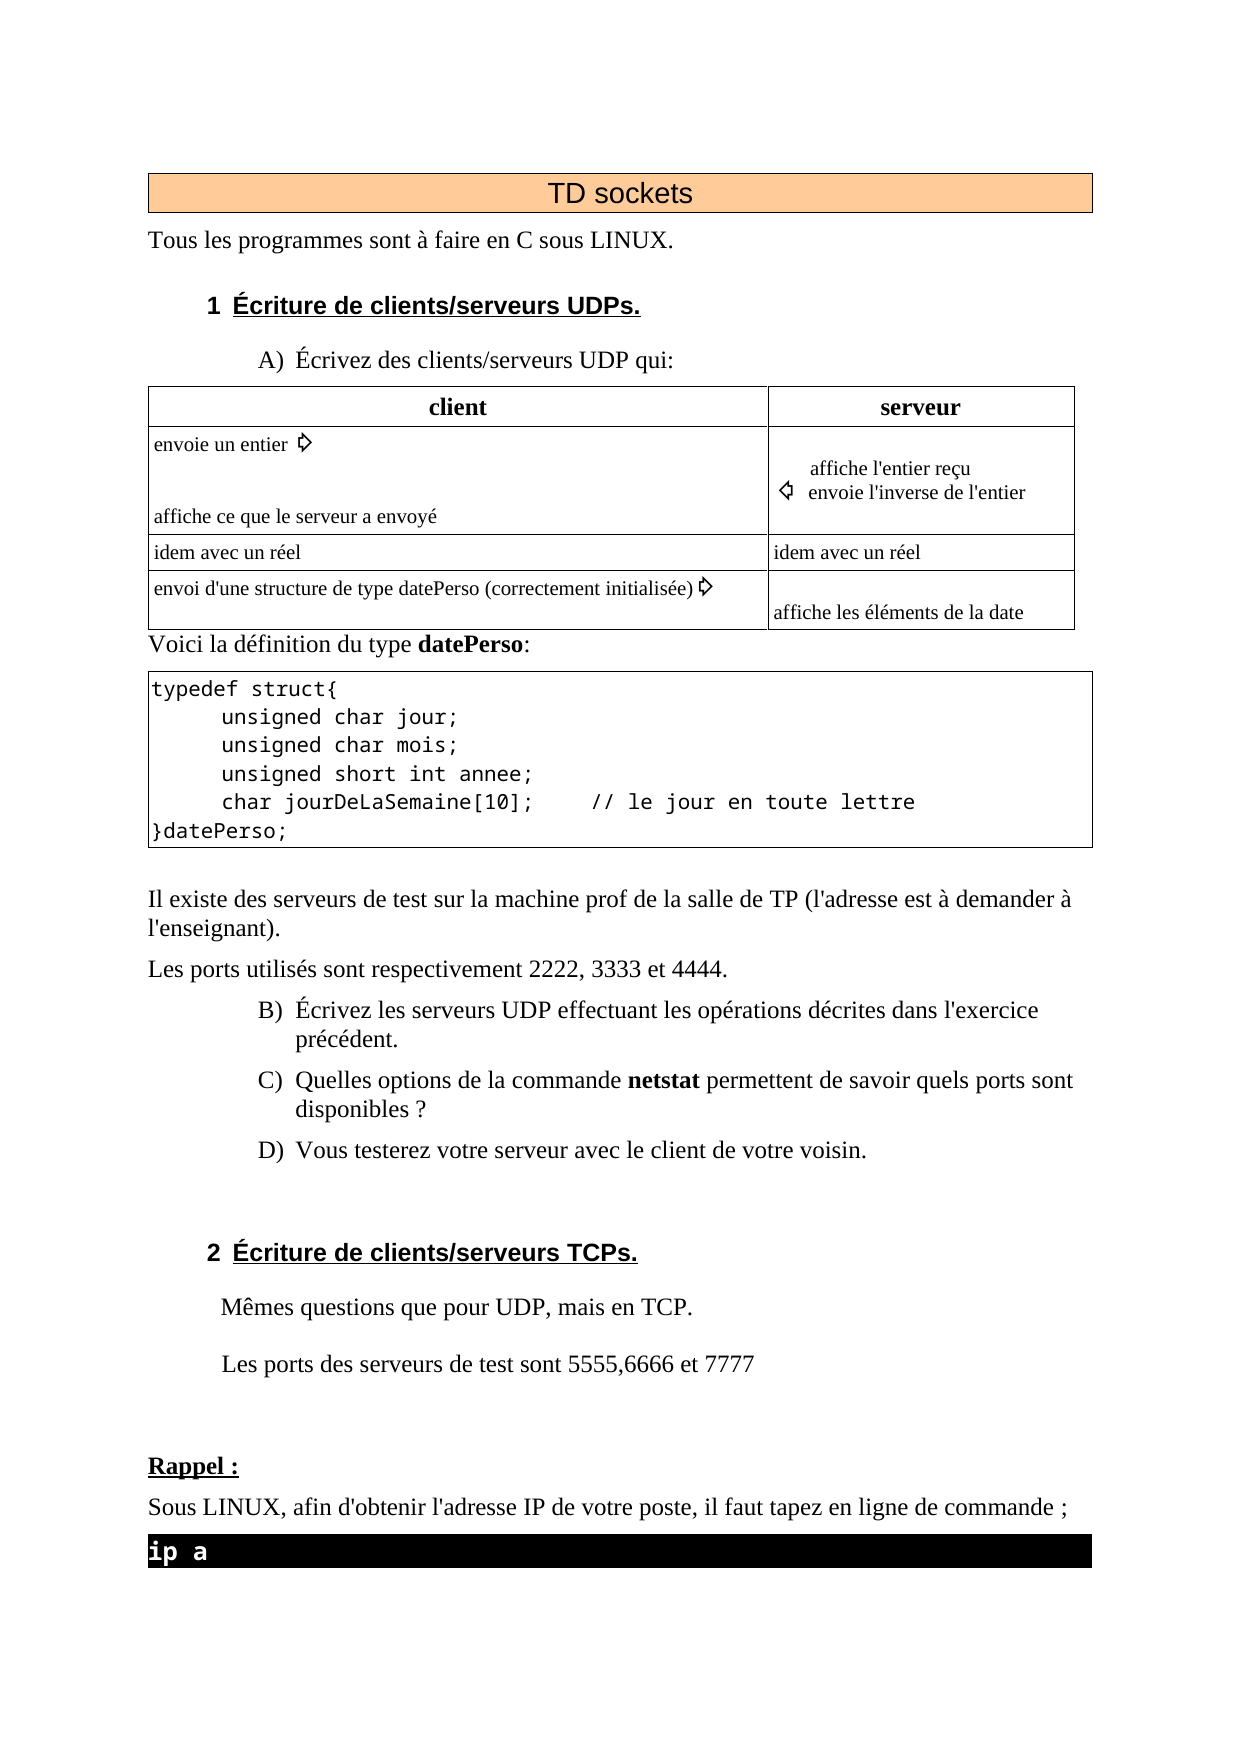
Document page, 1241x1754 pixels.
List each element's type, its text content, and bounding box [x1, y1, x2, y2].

table_header serveur [769, 387, 1074, 426]
subtitle Écriture de clients/serveurs TCPs. [207, 1238, 1092, 1267]
table_cell idem avec un réel [769, 535, 1074, 570]
text Les ports des serveurs de test sont 5555,6666 et 7777 [221, 1349, 1092, 1378]
table_cell envoi d'une structure de type datePerso (correctement initialisée)⇨ [149, 571, 767, 629]
list Écrivez les serveurs UDP effectuant les opérations décrites dans l'exercice précédent. [258, 995, 1092, 1053]
text Il existe des serveurs de test sur la machine prof de la salle de TP (l'adresse est à demander à l'enseignant). [148, 884, 1092, 941]
text char jourDeLaSemaine[10]; // le jour en toute lettre [149, 784, 1092, 813]
text Mêmes questions que pour UDP, mais en TCP. [220, 1292, 1092, 1321]
text Les ports utilisés sont respectivement 2222, 3333 et 4444. [148, 954, 1092, 983]
table_cell affiche les éléments de la date [769, 571, 1074, 629]
table_cell envoie un entier ⇨ affiche ce que le serveur a envoyé [149, 427, 767, 534]
list Écrivez des clients/serveurs UDP qui: [258, 345, 1092, 373]
table_header client [149, 387, 767, 426]
table_cell idem avec un réel [149, 535, 767, 570]
text Voici la définition du type datePerso: [148, 629, 1092, 658]
text }datePerso; [149, 813, 1092, 847]
text unsigned char jour; [149, 699, 1092, 728]
list Vous testerez votre serveur avec le client de votre voisin. [258, 1135, 1092, 1164]
subtitle Écriture de clients/serveurs UDPs. [207, 291, 1092, 320]
table_cell affiche l'entier reçu ⇦ envoie l'inverse de l'entier [769, 427, 1074, 534]
text Tous les programmes sont à faire en C sous LINUX. [148, 225, 1092, 253]
text Sous LINUX, afin d'obtenir l'adresse IP de votre poste, il faut tapez en ligne de commande ; [148, 1492, 1092, 1521]
text typedef struct{ [149, 672, 1092, 699]
list Quelles options de la commande netstat permettent de savoir quels ports sont disponibles ? [258, 1065, 1092, 1123]
text unsigned short int annee; [149, 756, 1092, 784]
subtitle TD sockets [149, 174, 1092, 212]
text Rappel : [148, 1451, 1092, 1480]
text ip a [148, 1534, 1092, 1568]
text unsigned char mois; [149, 728, 1092, 756]
